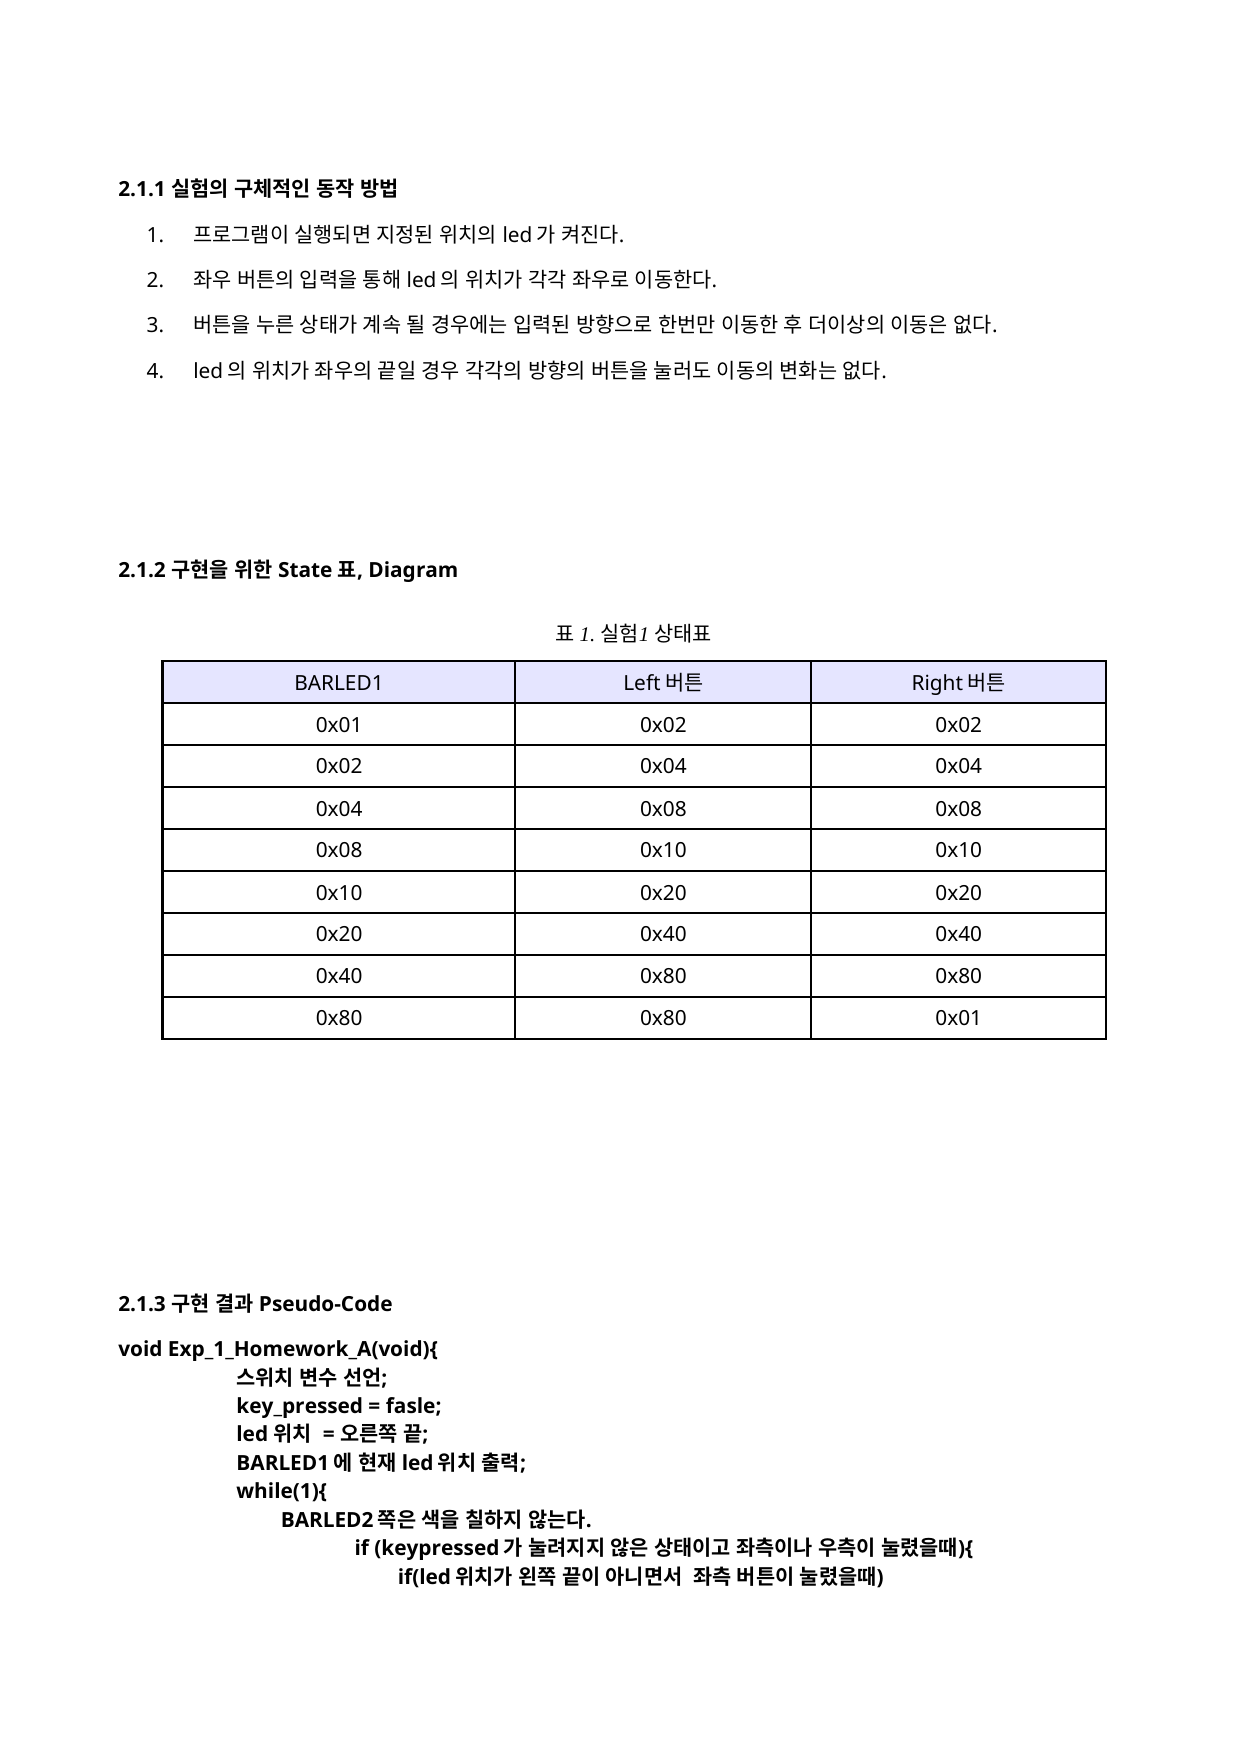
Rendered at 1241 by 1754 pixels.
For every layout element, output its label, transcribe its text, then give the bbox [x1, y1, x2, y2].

table_cell 0x04 [164, 788, 514, 828]
list 좌우 버튼의 입력을 통해 led의 위치가 각각 좌우로 이동한다. [146, 265, 1122, 293]
table_cell 0x10 [516, 830, 810, 870]
table_cell 0x01 [812, 998, 1105, 1038]
text void Exp_1_Homework_A(void){ [118, 1334, 1122, 1363]
table_cell 0x10 [812, 830, 1105, 870]
text 표 1. 실험1 상태표 [162, 619, 1106, 647]
table_cell 0x80 [516, 956, 810, 996]
text while(1){ [118, 1476, 1122, 1505]
table_cell 0x10 [164, 872, 514, 912]
table_cell 0x08 [516, 788, 810, 828]
list 버튼을 누른 상태가 계속 될 경우에는 입력된 방향으로 한번만 이동한 후 더이상의 이동은 없다. [146, 311, 1122, 339]
table_header BARLED1 [164, 662, 514, 702]
table_cell 0x08 [164, 830, 514, 870]
text if(led위치가 왼쪽 끝이 아니면서 좌측 버튼이 눌렸을때) [118, 1562, 1122, 1590]
text BARLED2쪽은 색을 칠하지 않는다. [118, 1505, 1122, 1533]
table_cell 0x01 [164, 704, 514, 744]
table_cell 0x08 [812, 788, 1105, 828]
table_cell 0x40 [516, 914, 810, 954]
table_header Left버튼 [516, 662, 810, 702]
table_cell 0x80 [516, 998, 810, 1038]
table_cell 0x20 [164, 914, 514, 954]
text 2.1.1 실험의 구체적인 동작 방법 [118, 174, 1122, 203]
table_cell 0x20 [812, 872, 1105, 912]
text if (keypressed가 눌려지지 않은 상태이고 좌측이나 우측이 눌렸을때){ [118, 1533, 1122, 1562]
table_cell 0x04 [812, 746, 1105, 786]
text key_pressed = fasle; [118, 1391, 1122, 1419]
table_cell 0x40 [812, 914, 1105, 954]
table_cell 0x04 [516, 746, 810, 786]
text 2.1.3 구현 결과 Pseudo-Code [118, 1289, 1122, 1317]
text 2.1.2 구현을 위한 State 표, Diagram [118, 555, 1122, 583]
table_cell 0x02 [164, 746, 514, 786]
table_cell 0x20 [516, 872, 810, 912]
list 프로그램이 실행되면 지정된 위치의 led가 켜진다. [146, 220, 1122, 248]
table_header Right버튼 [812, 662, 1105, 702]
text 스위치 변수 선언; [118, 1363, 1122, 1391]
text BARLED1에 현재 led위치 출력; [118, 1448, 1122, 1476]
table_cell 0x02 [812, 704, 1105, 744]
text led 위치 = 오른쪽 끝; [118, 1419, 1122, 1448]
table_cell 0x80 [164, 998, 514, 1038]
list led의 위치가 좌우의 끝일 경우 각각의 방향의 버튼을 눌러도 이동의 변화는 없다. [146, 356, 1122, 384]
table_cell 0x80 [812, 956, 1105, 996]
table_cell 0x40 [164, 956, 514, 996]
table_cell 0x02 [516, 704, 810, 744]
